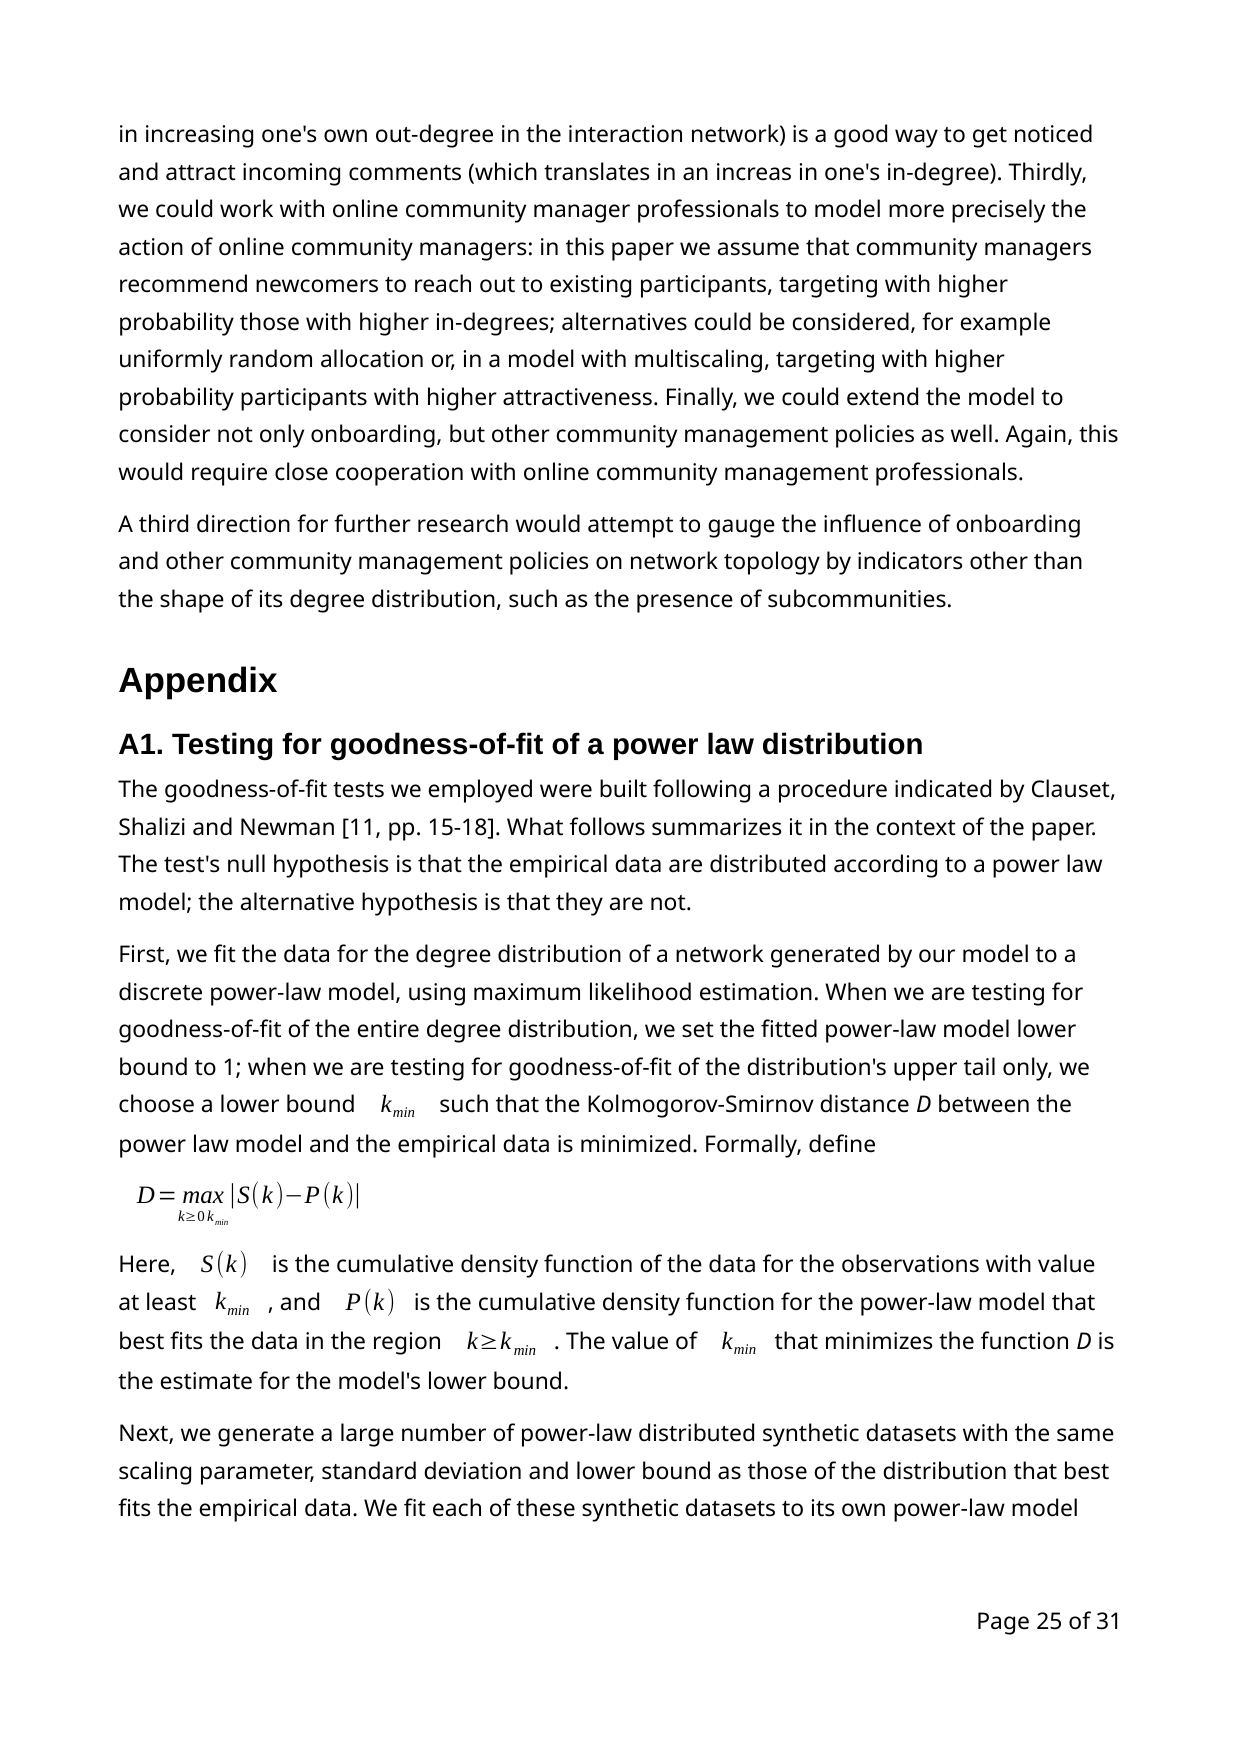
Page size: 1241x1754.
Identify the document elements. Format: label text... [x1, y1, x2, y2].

text Here, is the cumulative density function of the data for the observations with value at least, and is the cumulative density function for the power-law model that best fits the data in the region . The value of that minimizes the function D is the estimate for the model's lower bound. [118, 1247, 1122, 1396]
text Next, we generate a large number of power-law distributed synthetic datasets with the same scaling parameter, standard deviation and lower bound as those of the distribution that best fits the empirical data. We fit each of these synthetic datasets to its own power-law model [118, 1417, 1122, 1523]
text A third direction for further research would attempt to gauge the influence of onboarding and other community management policies on network topology by indicators other than the shape of its degree distribution, such as the presence of subcommunities. [118, 508, 1122, 614]
text The goodness-of-fit tests we employed were built following a procedure indicated by Clauset, Shalizi and Newman [11, pp. 15-18]. What follows summarizes it in the context of the paper. The test's null hypothesis is that the empirical data are distributed according to a power law model; the alternative hypothesis is that they are not. [118, 773, 1122, 917]
text in increasing one's own out-degree in the interaction network) is a good way to get noticed and attract incoming comments (which translates in an increas in one's in-degree). Thirdly, we could work with online community manager professionals to model more precisely the action of online community managers: in this paper we assume that community managers recommend newcomers to reach out to existing participants, targeting with higher probability those with higher in-degrees; alternatives could be considered, for example uniformly random allocation or, in a model with multiscaling, targeting with higher probability participants with higher attractiveness. Finally, we could extend the model to consider not only onboarding, but other community management policies as well. Again, this would require close cooperation with online community management professionals. [118, 118, 1122, 487]
subtitle A1. Testing for goodness-of-fit of a power law distribution [118, 727, 1122, 761]
subtitle Appendix [118, 660, 1122, 700]
text First, we fit the data for the degree distribution of a network generated by our model to a discrete power-law model, using maximum likelihood estimation. When we are testing for goodness-of-fit of the entire degree distribution, we set the fitted power-law model lower bound to 1; when we are testing for goodness-of-fit of the distribution's upper tail only, we choose a lower bound such that the Kolmogorov-Smirnov distance D between the power law model and the empirical data is minimized. Formally, define [118, 938, 1122, 1159]
